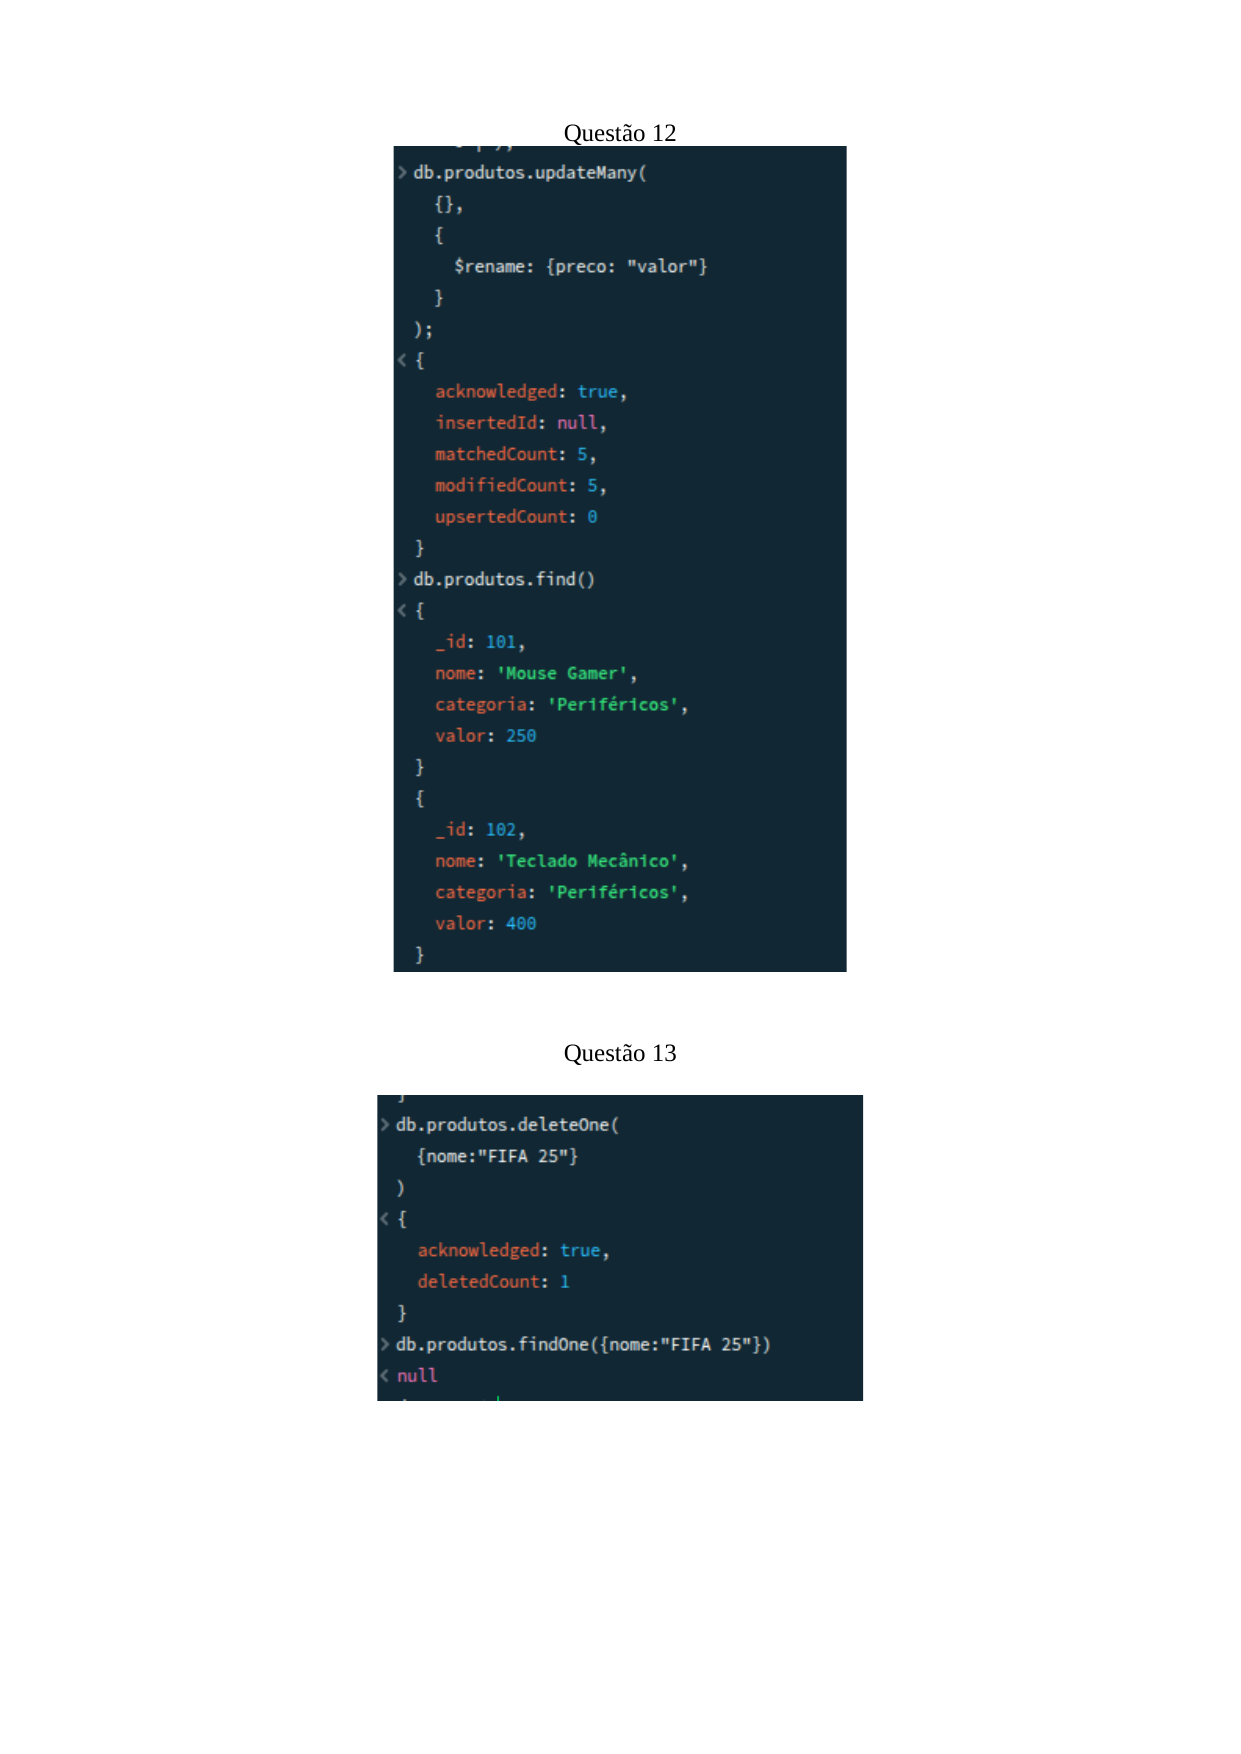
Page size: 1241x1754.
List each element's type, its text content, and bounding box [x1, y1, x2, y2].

text Questão 12 [118, 118, 1122, 147]
text Questão 13 [118, 1038, 1122, 1067]
picture [377, 1095, 864, 1401]
picture [393, 146, 847, 972]
